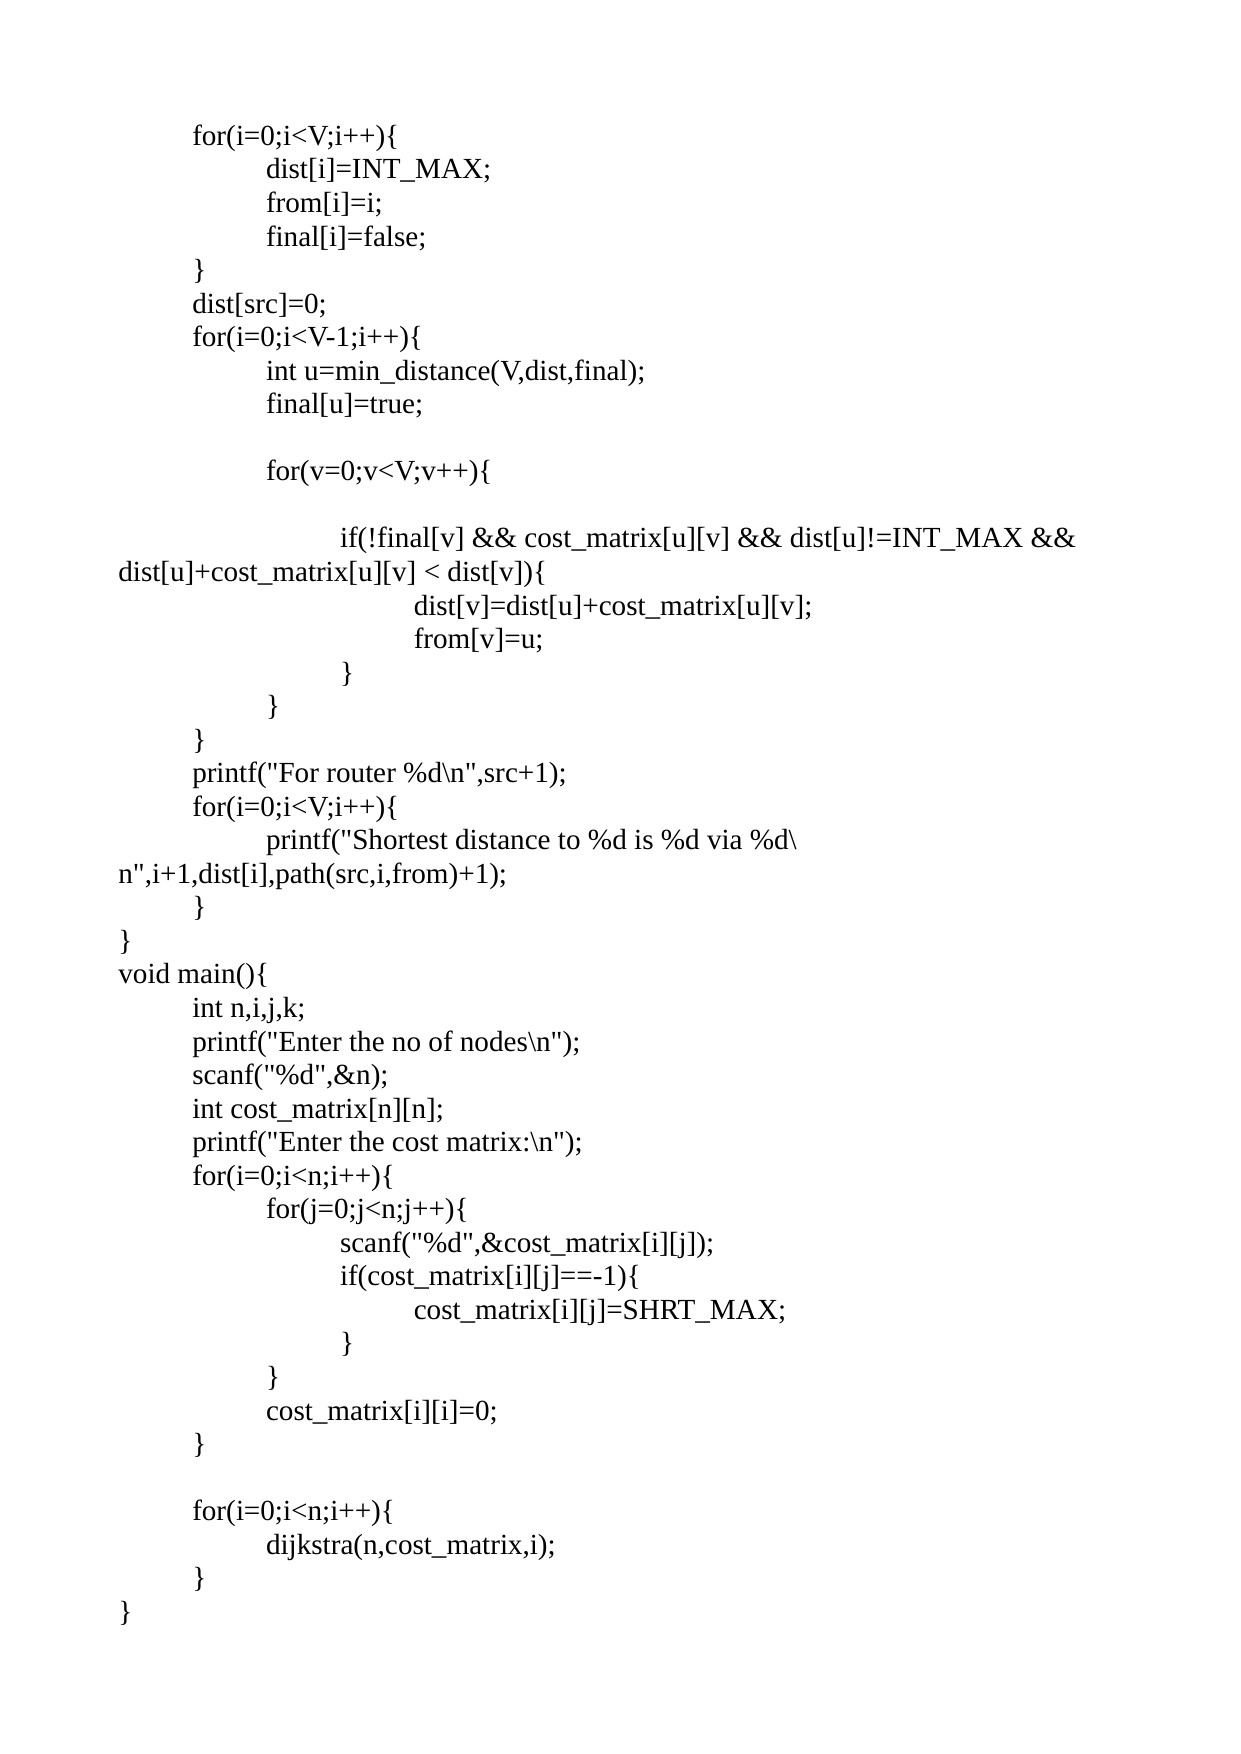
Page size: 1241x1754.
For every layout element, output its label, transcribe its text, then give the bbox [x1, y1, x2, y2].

text for(i=0;i<V;i++){ [118, 789, 1122, 822]
text } [118, 688, 1122, 722]
text } [118, 1560, 1122, 1594]
text } [118, 1426, 1122, 1460]
text void main(){ [118, 957, 1122, 990]
text scanf("%d",&n); [118, 1057, 1122, 1091]
text int u=min_distance(V,dist,final); [118, 353, 1122, 386]
text printf("For router %d\n",src+1); [118, 755, 1122, 789]
text for(v=0;v<V;v++){ [118, 453, 1122, 487]
text } [118, 889, 1122, 923]
text printf("Shortest distance to %d is %d via %d\n",i+1,dist[i],path(src,i,from)+1); [118, 822, 1122, 889]
text } [118, 1594, 1122, 1627]
text } [118, 1359, 1122, 1393]
text dijkstra(n,cost_matrix,i); [118, 1527, 1122, 1560]
text for(i=0;i<V;i++){ [118, 118, 1122, 152]
text } [118, 722, 1122, 755]
text for(j=0;j<n;j++){ [118, 1191, 1122, 1225]
text final[u]=true; [118, 386, 1122, 420]
text printf("Enter the no of nodes\n"); [118, 1024, 1122, 1057]
text final[i]=false; [118, 219, 1122, 252]
text } [118, 923, 1122, 957]
text int n,i,j,k; [118, 990, 1122, 1024]
text int cost_matrix[n][n]; [118, 1091, 1122, 1124]
text printf("Enter the cost matrix:\n"); [118, 1124, 1122, 1158]
text } [118, 655, 1122, 688]
text if(cost_matrix[i][j]==-1){ [118, 1258, 1122, 1292]
text } [118, 252, 1122, 286]
text for(i=0;i<n;i++){ [118, 1158, 1122, 1191]
text if(!final[v] && cost_matrix[u][v] && dist[u]!=INT_MAX && dist[u]+cost_matrix[u][v] < dist[v]){ [118, 521, 1122, 588]
text dist[v]=dist[u]+cost_matrix[u][v]; [118, 588, 1122, 621]
text from[i]=i; [118, 185, 1122, 219]
text } [118, 1326, 1122, 1359]
text dist[i]=INT_MAX; [118, 152, 1122, 185]
text cost_matrix[i][j]=SHRT_MAX; [118, 1292, 1122, 1326]
text from[v]=u; [118, 621, 1122, 655]
text dist[src]=0; [118, 286, 1122, 319]
text scanf("%d",&cost_matrix[i][j]); [118, 1225, 1122, 1258]
text for(i=0;i<n;i++){ [118, 1493, 1122, 1527]
text cost_matrix[i][i]=0; [118, 1393, 1122, 1426]
text for(i=0;i<V-1;i++){ [118, 319, 1122, 353]
